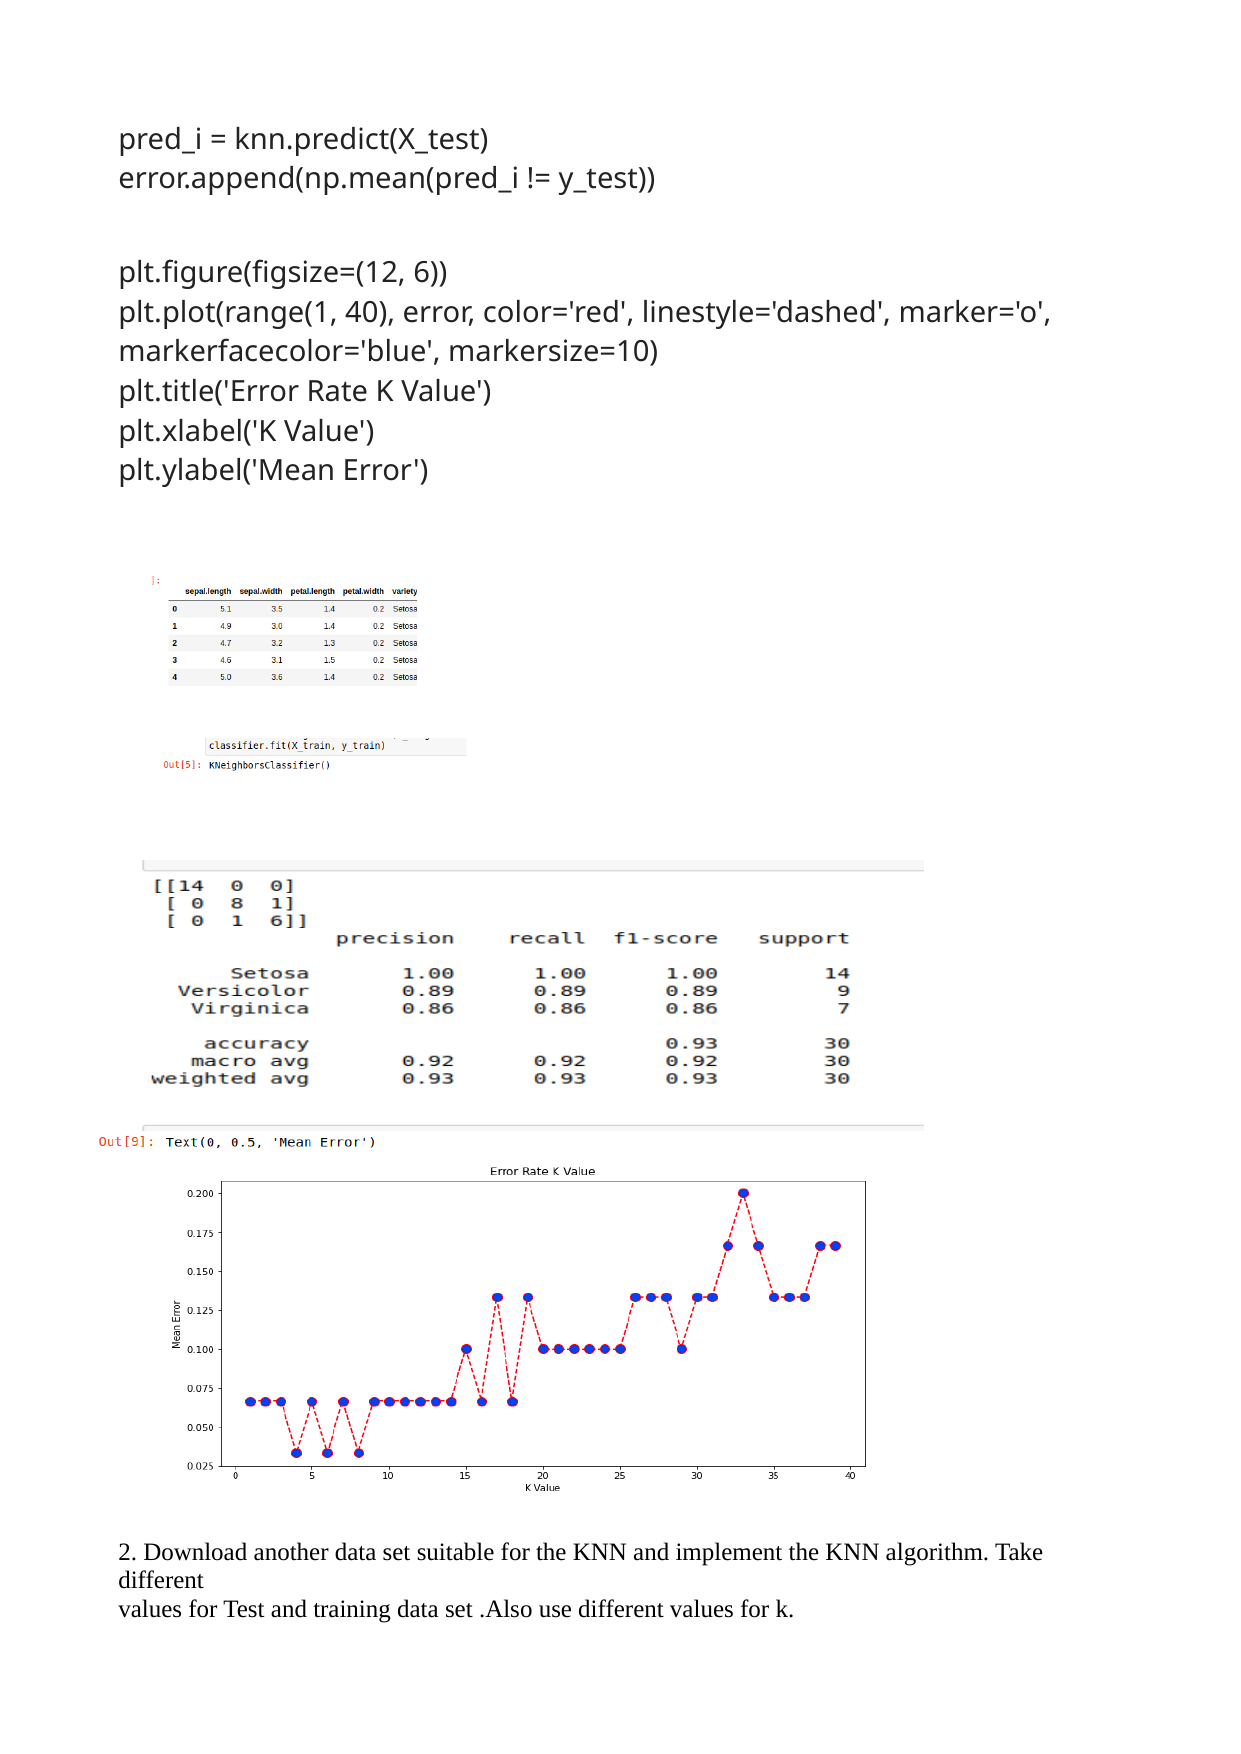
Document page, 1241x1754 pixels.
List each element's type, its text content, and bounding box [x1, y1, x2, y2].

text 2. Download another data set suitable for the KNN and implement the KNN algorithm. Take different [118, 1537, 1122, 1594]
text values for Test and training data set .Also use different values for k. [118, 1594, 1122, 1623]
text plt.figure(figsize=(12, 6)) plt.plot(range(1, 40), error, color='red', linestyle='dashed', marker='o', markerfacecolor='blue', markersize=10) plt.title('Error Rate K Value') plt.xlabel('K Value') plt.ylabel('Mean Error') [118, 251, 1122, 489]
picture [88, 1132, 899, 1498]
picture [131, 771, 275, 777]
picture [152, 575, 286, 696]
picture [66, 860, 924, 1131]
text pred_i = knn.predict(X_test) error.append(np.mean(pred_i != y_test)) [118, 118, 1122, 197]
